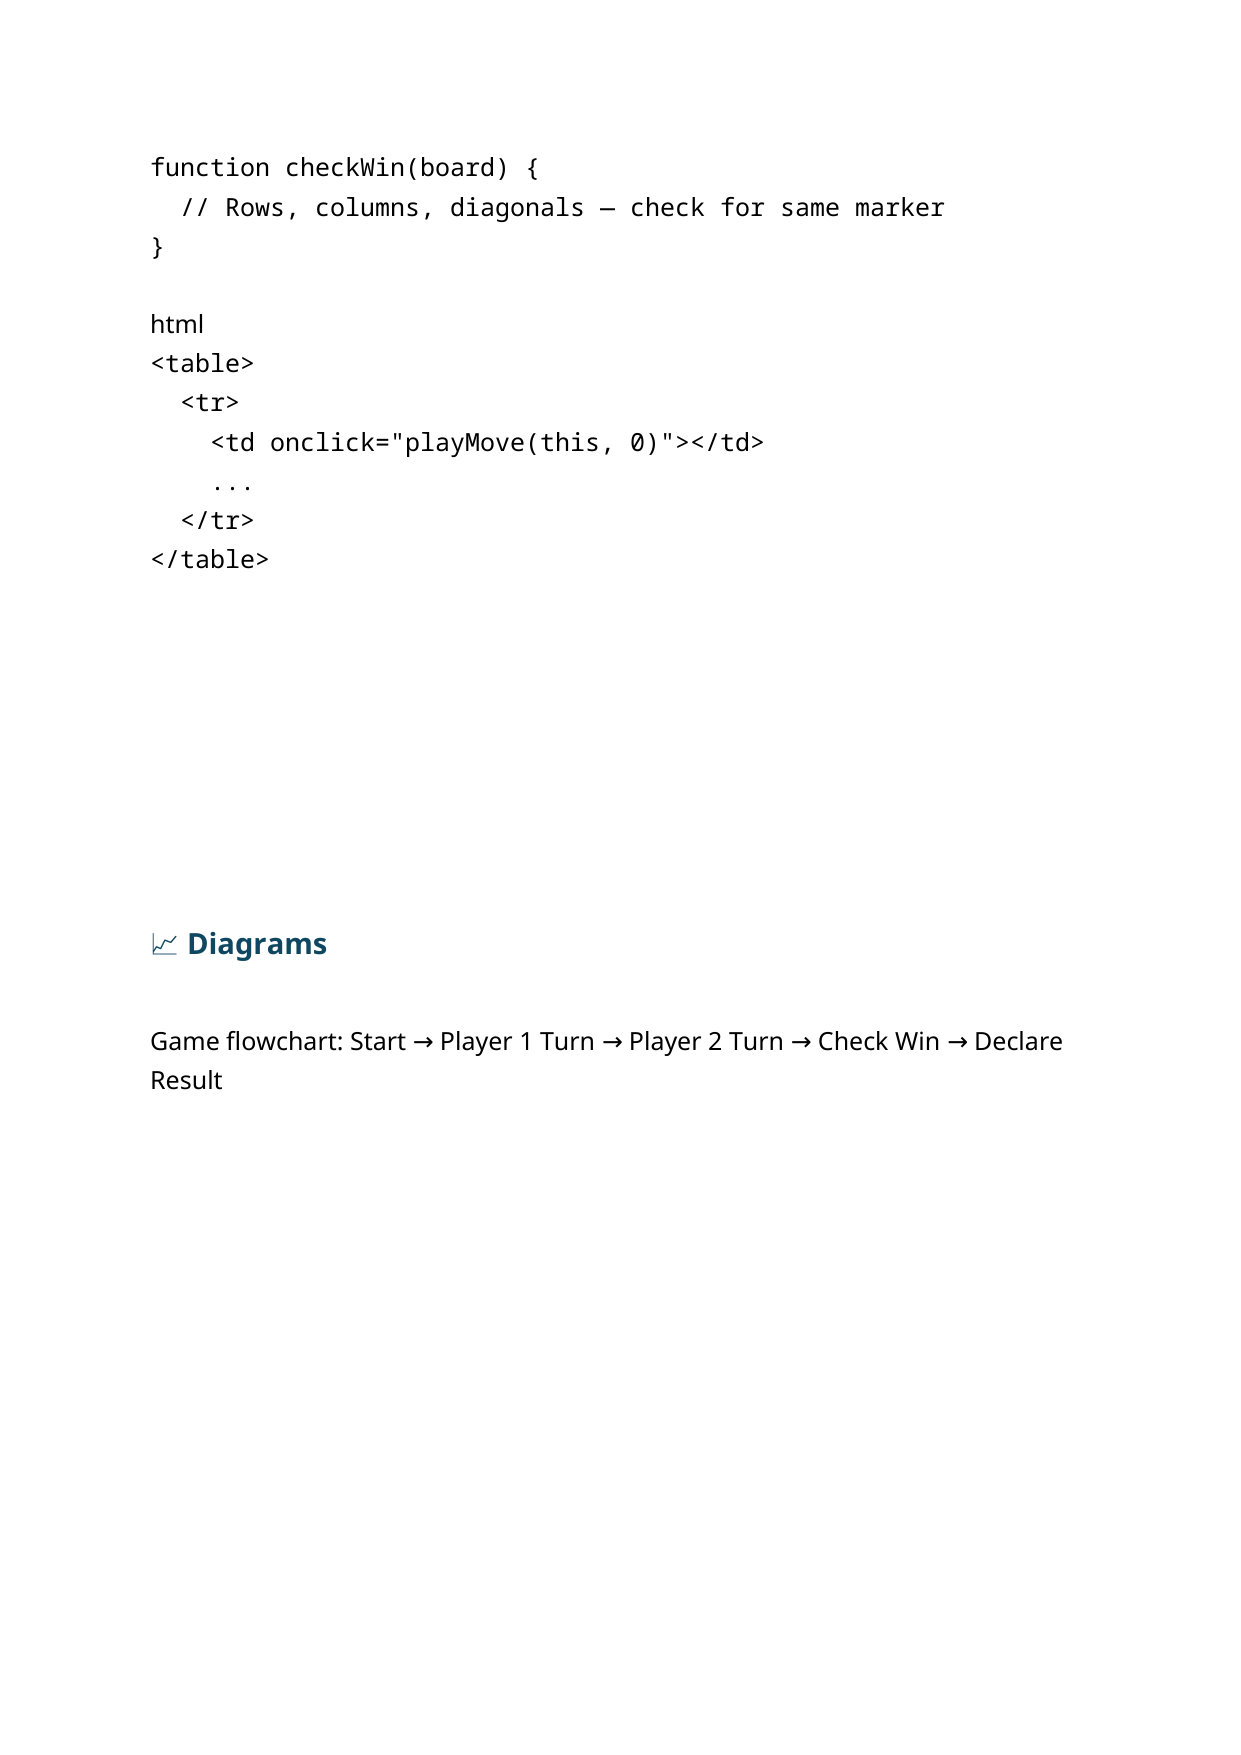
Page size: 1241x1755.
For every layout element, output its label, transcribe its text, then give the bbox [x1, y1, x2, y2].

subtitle 📈 Diagrams [150, 923, 1090, 963]
text <table> <tr> <td onclick="playMove(this, 0)"></td> ... </tr> </table> [150, 346, 1090, 576]
text function checkWin(board) { // Rows, columns, diagonals — check for same marker } [150, 150, 1090, 262]
text html [150, 307, 1090, 341]
text Game flowchart: Start → Player 1 Turn → Player 2 Turn → Check Win → Declare Result [150, 1023, 1090, 1097]
